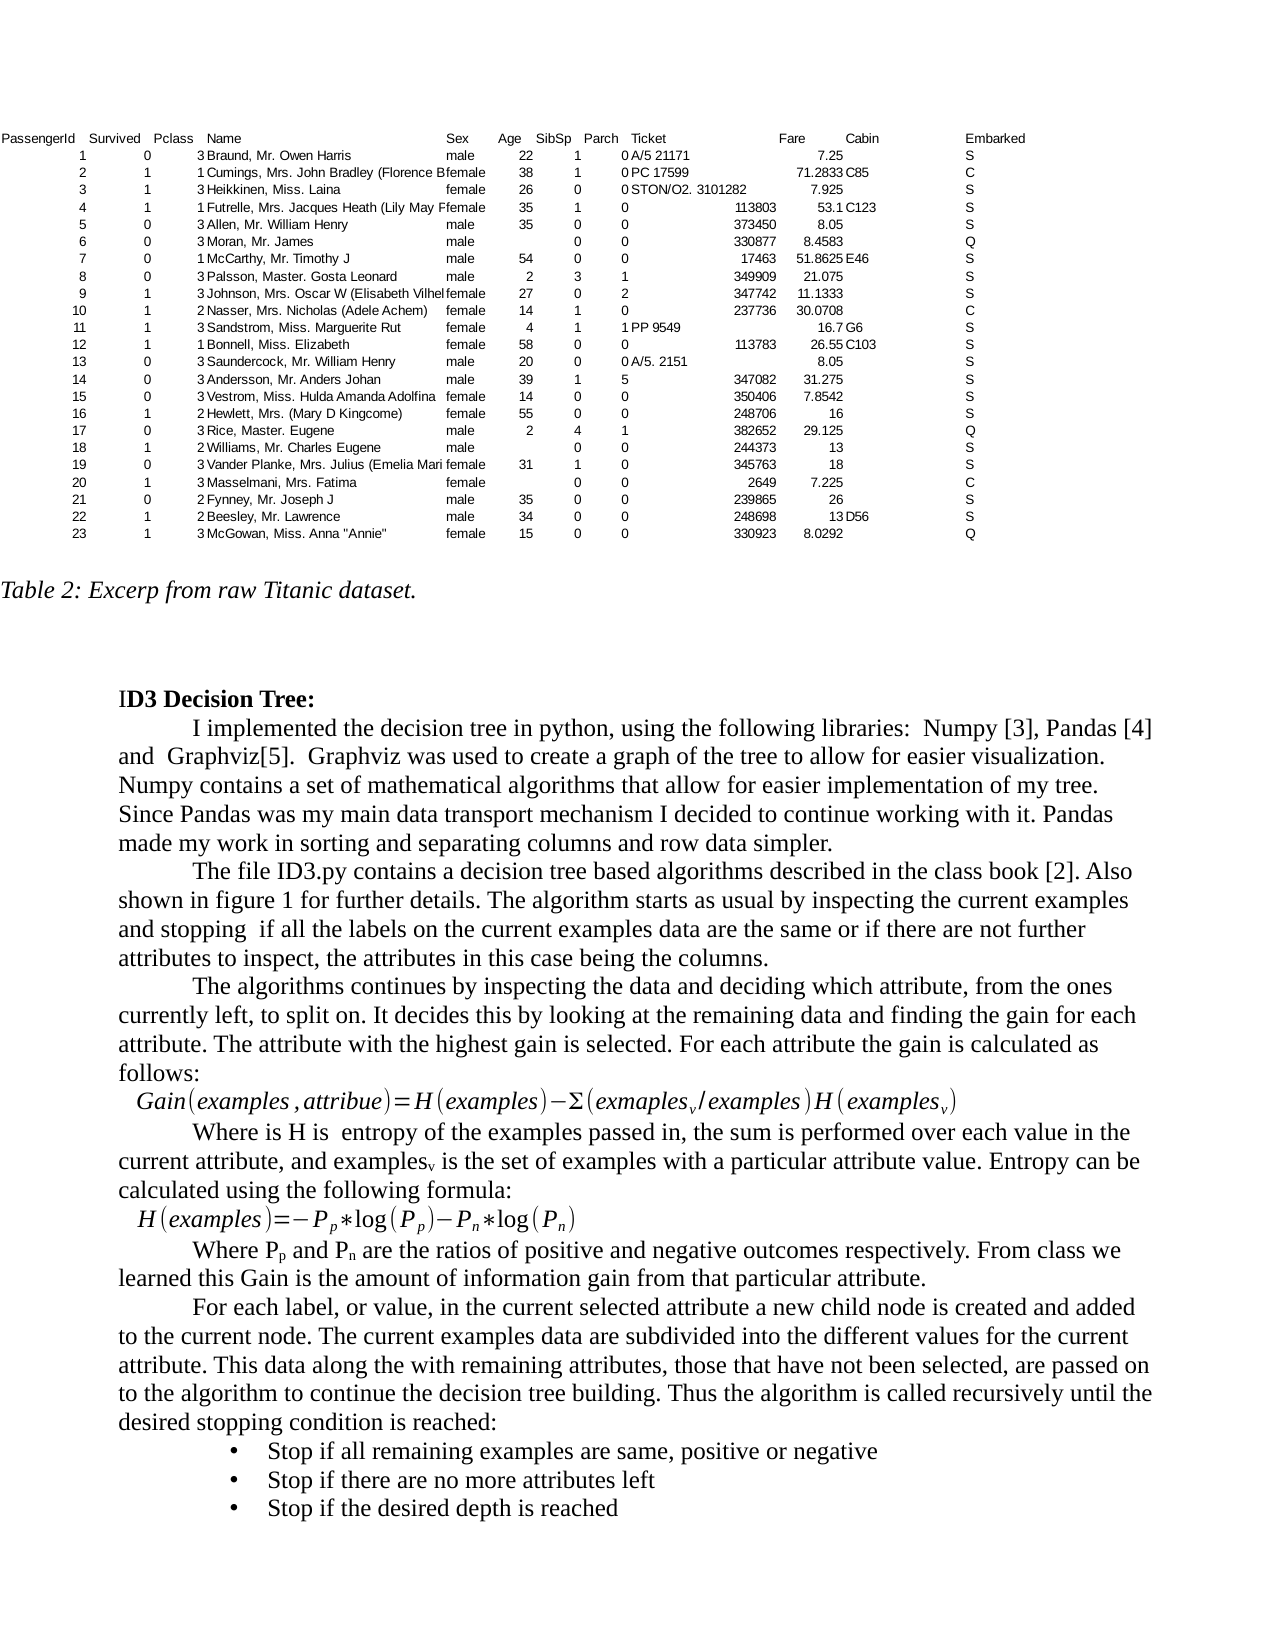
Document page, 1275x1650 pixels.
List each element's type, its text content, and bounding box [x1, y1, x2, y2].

text Where is H is entropy of the examples passed in, the sum is performed over each value in the current attribute, and examplesv is the set of examples with a particular attribute value. Entropy can be calculated using the following formula: [118, 1117, 1157, 1204]
list Stop if the desired depth is reached [229, 1493, 1157, 1522]
text The algorithms continues by inspecting the data and deciding which attribute, from the ones currently left, to split on. It decides this by looking at the remaining data and finding the gain for each attribute. The attribute with the highest gain is selected. For each attribute the gain is calculated as follows: [118, 971, 1157, 1086]
list Stop if there are no more attributes left [229, 1465, 1157, 1493]
text I implemented the decision tree in python, using the following libraries: Numpy [3], Pandas [4] and Graphviz[5]. Graphviz was used to create a graph of the tree to allow for easier visualization. Numpy contains a set of mathematical algorithms that allow for easier implementation of my tree. Since Pandas was my main data transport mechanism I decided to continue working with it. Pandas made my work in sorting and separating columns and row data simpler. [118, 713, 1157, 856]
text The file ID3.py contains a decision tree based algorithms described in the class book [2]. Also shown in figure 1 for further details. The algorithm starts as usual by inspecting the current examples and stopping if all the labels on the current examples data are the same or if there are not further attributes to inspect, the attributes in this case being the columns. [118, 856, 1157, 971]
text ID3 Decision Tree: [118, 684, 1157, 713]
text Table 2: Excerp from raw Titanic dataset. [0, 575, 1275, 604]
list Stop if all remaining examples are same, positive or negative [229, 1436, 1157, 1465]
text Where Pp and Pn are the ratios of positive and negative outcomes respectively. From class we learned this Gain is the amount of information gain from that particular attribute. For each label, or value, in the current selected attribute a new child node is created and added to the current node. The current examples data are subdivided into the different values for the current attribute. This data along the with remaining attributes, those that have not been selected, are passed on to the algorithm to continue the decision tree building. Thus the algorithm is called recursively until the desired stopping condition is reached: [118, 1235, 1157, 1436]
